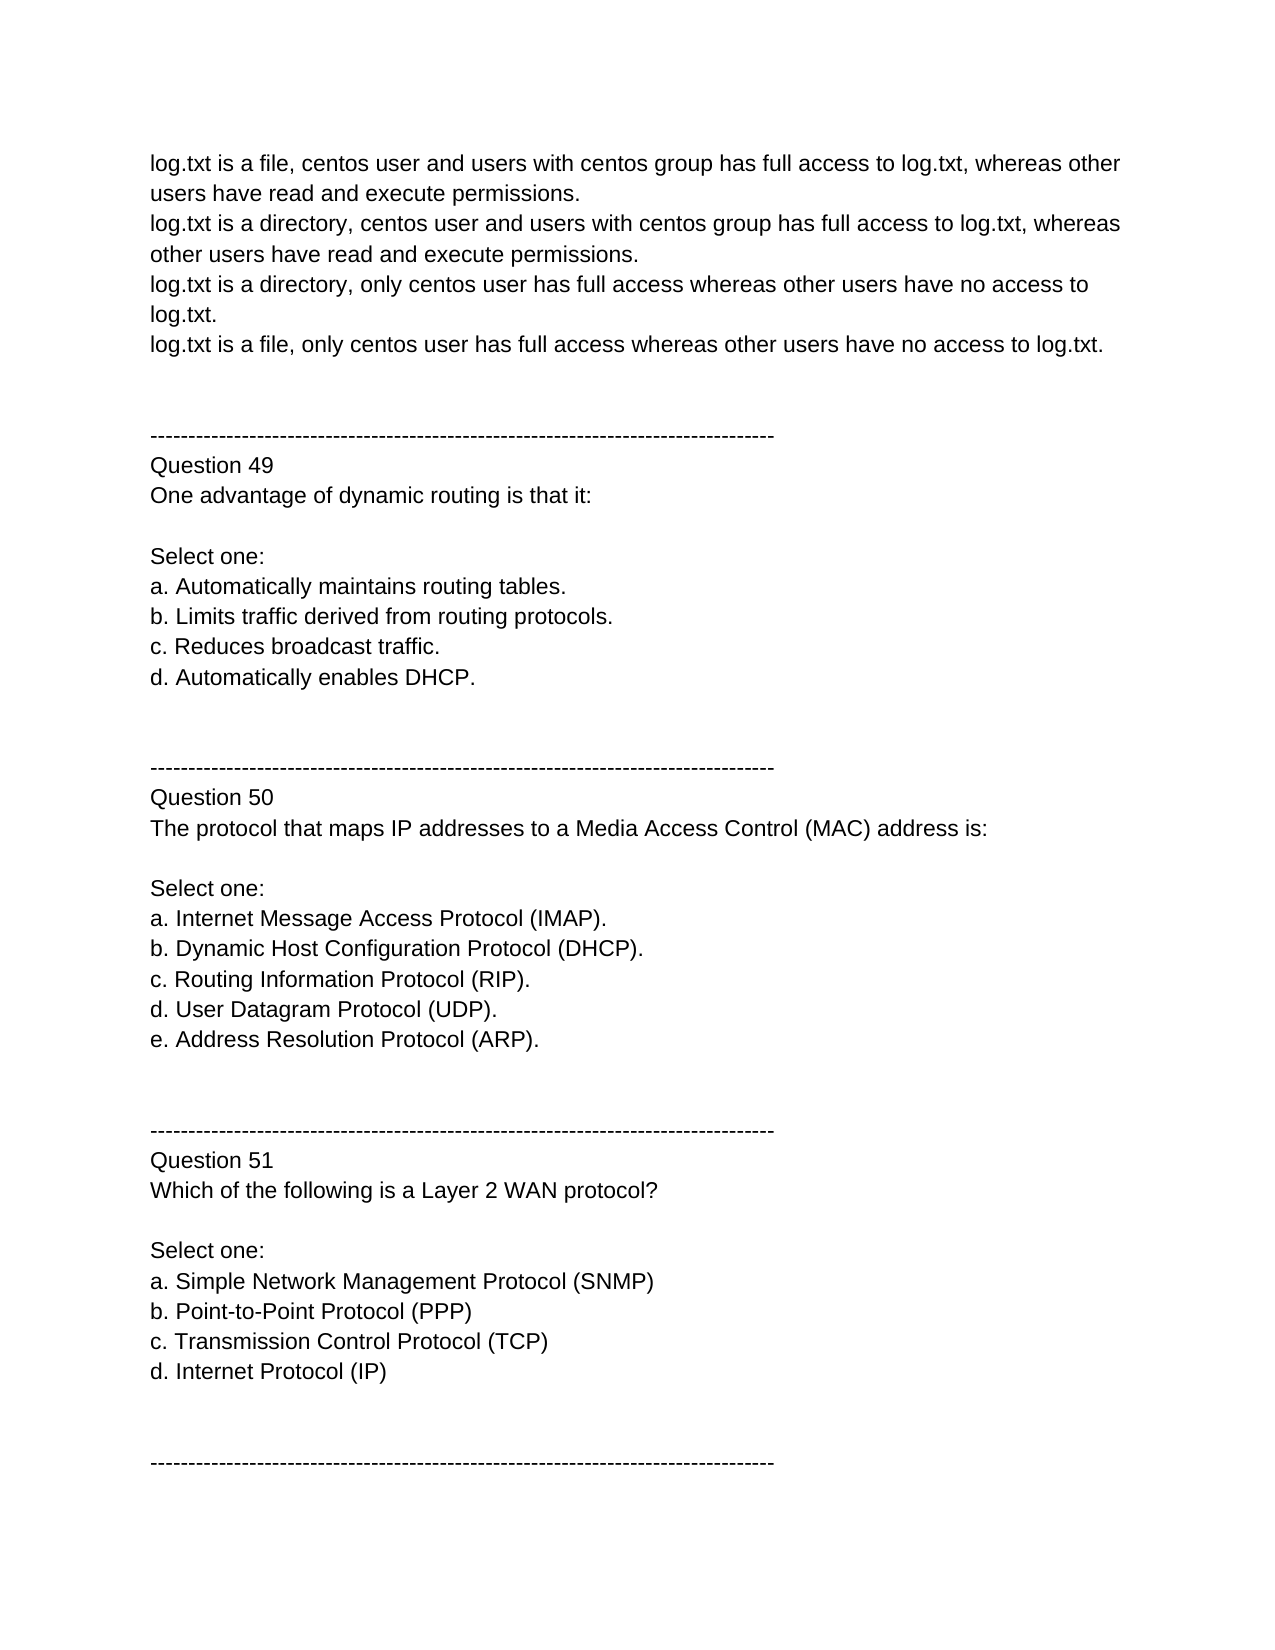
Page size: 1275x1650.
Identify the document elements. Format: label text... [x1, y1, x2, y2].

text d. Internet Protocol (IP) [150, 1358, 1125, 1385]
text b. Dynamic Host Configuration Protocol (DHCP). [150, 935, 1125, 962]
text c. Routing Information Protocol (RIP). [150, 966, 1125, 992]
text log.txt is a file, only centos user has full access whereas other users have no access to log.txt. [150, 331, 1125, 358]
text Question 51 [150, 1147, 1125, 1173]
text c. Transmission Control Protocol (TCP) [150, 1328, 1125, 1354]
text log.txt is a directory, only centos user has full access whereas other users have no access to log.txt. [150, 271, 1125, 327]
text One advantage of dynamic routing is that it: [150, 482, 1125, 509]
text a. Simple Network Management Protocol (SNMP) [150, 1268, 1125, 1294]
text log.txt is a directory, centos user and users with centos group has full access to log.txt, whereas other users have read and execute permissions. [150, 210, 1125, 267]
text b. Limits traffic derived from routing protocols. [150, 603, 1125, 629]
text Which of the following is a Layer 2 WAN protocol? [150, 1177, 1125, 1203]
text The protocol that maps IP addresses to a Media Access Control (MAC) address is: [150, 814, 1125, 841]
text a. Automatically maintains routing tables. [150, 573, 1125, 599]
text a. Internet Message Access Protocol (IMAP). [150, 905, 1125, 932]
text Select one: [150, 543, 1125, 569]
text ---------------------------------------------------------------------------------- [150, 422, 1125, 448]
text Question 49 [150, 452, 1125, 478]
text Select one: [150, 875, 1125, 901]
text ---------------------------------------------------------------------------------- [150, 1117, 1125, 1143]
text d. User Datagram Protocol (UDP). [150, 996, 1125, 1022]
text log.txt is a file, centos user and users with centos group has full access to log.txt, whereas other users have read and execute permissions. [150, 150, 1125, 207]
text b. Point-to-Point Protocol (PPP) [150, 1298, 1125, 1324]
text Select one: [150, 1237, 1125, 1264]
text c. Reduces broadcast traffic. [150, 633, 1125, 660]
text ---------------------------------------------------------------------------------- [150, 754, 1125, 781]
text d. Automatically enables DHCP. [150, 663, 1125, 690]
text ---------------------------------------------------------------------------------- [150, 1449, 1125, 1475]
text Question 50 [150, 784, 1125, 811]
text e. Address Resolution Protocol (ARP). [150, 1026, 1125, 1052]
